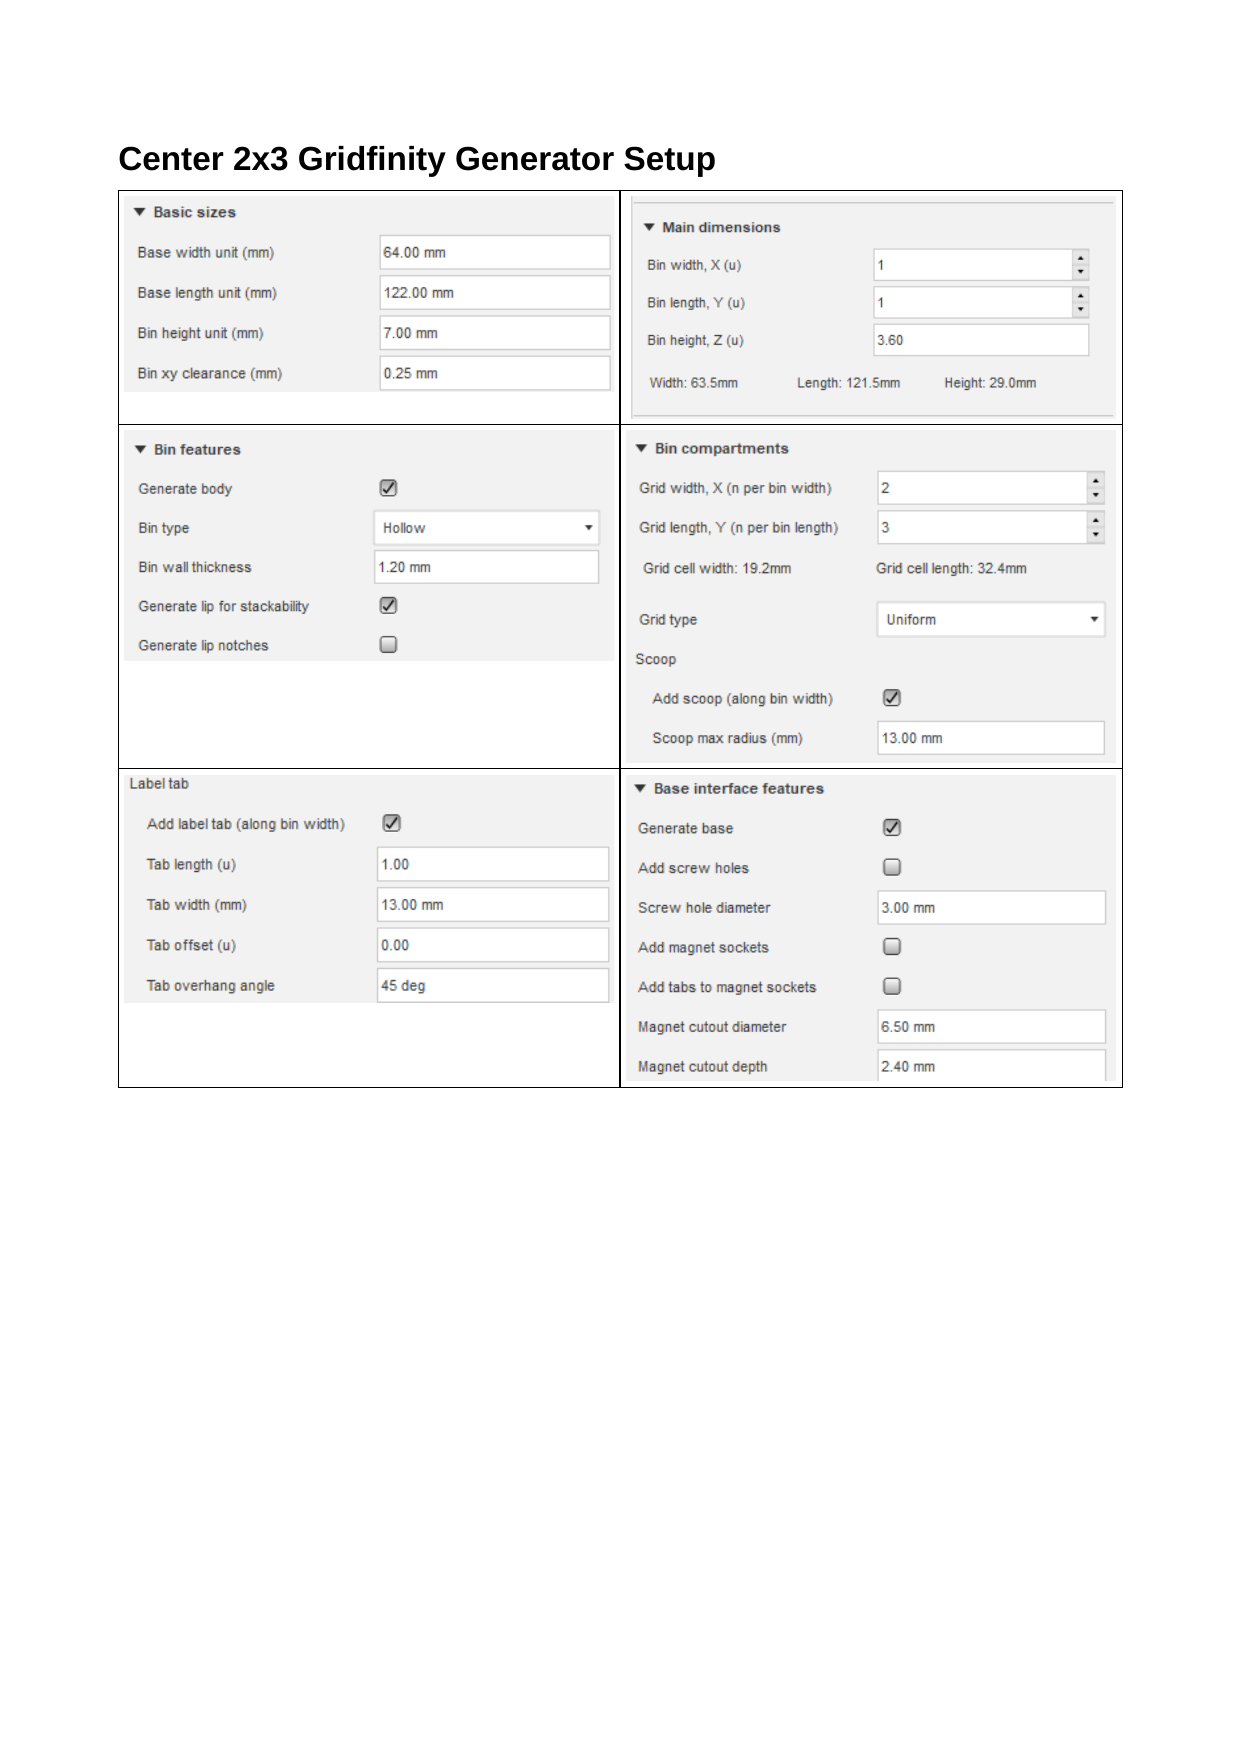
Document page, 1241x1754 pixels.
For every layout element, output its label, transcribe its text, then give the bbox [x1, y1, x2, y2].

picture [123, 196, 615, 392]
picture [123, 775, 615, 1003]
picture [625, 775, 1117, 1081]
picture [625, 196, 1117, 419]
table_cell [119, 769, 619, 1087]
table_header [119, 191, 619, 424]
table_header [621, 191, 1122, 424]
picture [625, 430, 1117, 763]
picture [123, 430, 615, 661]
table_cell [621, 425, 1122, 768]
table_cell [621, 769, 1122, 1087]
table_cell [119, 425, 619, 768]
subtitle Center 2x3 Gridfinity Generator Setup [118, 139, 1122, 177]
